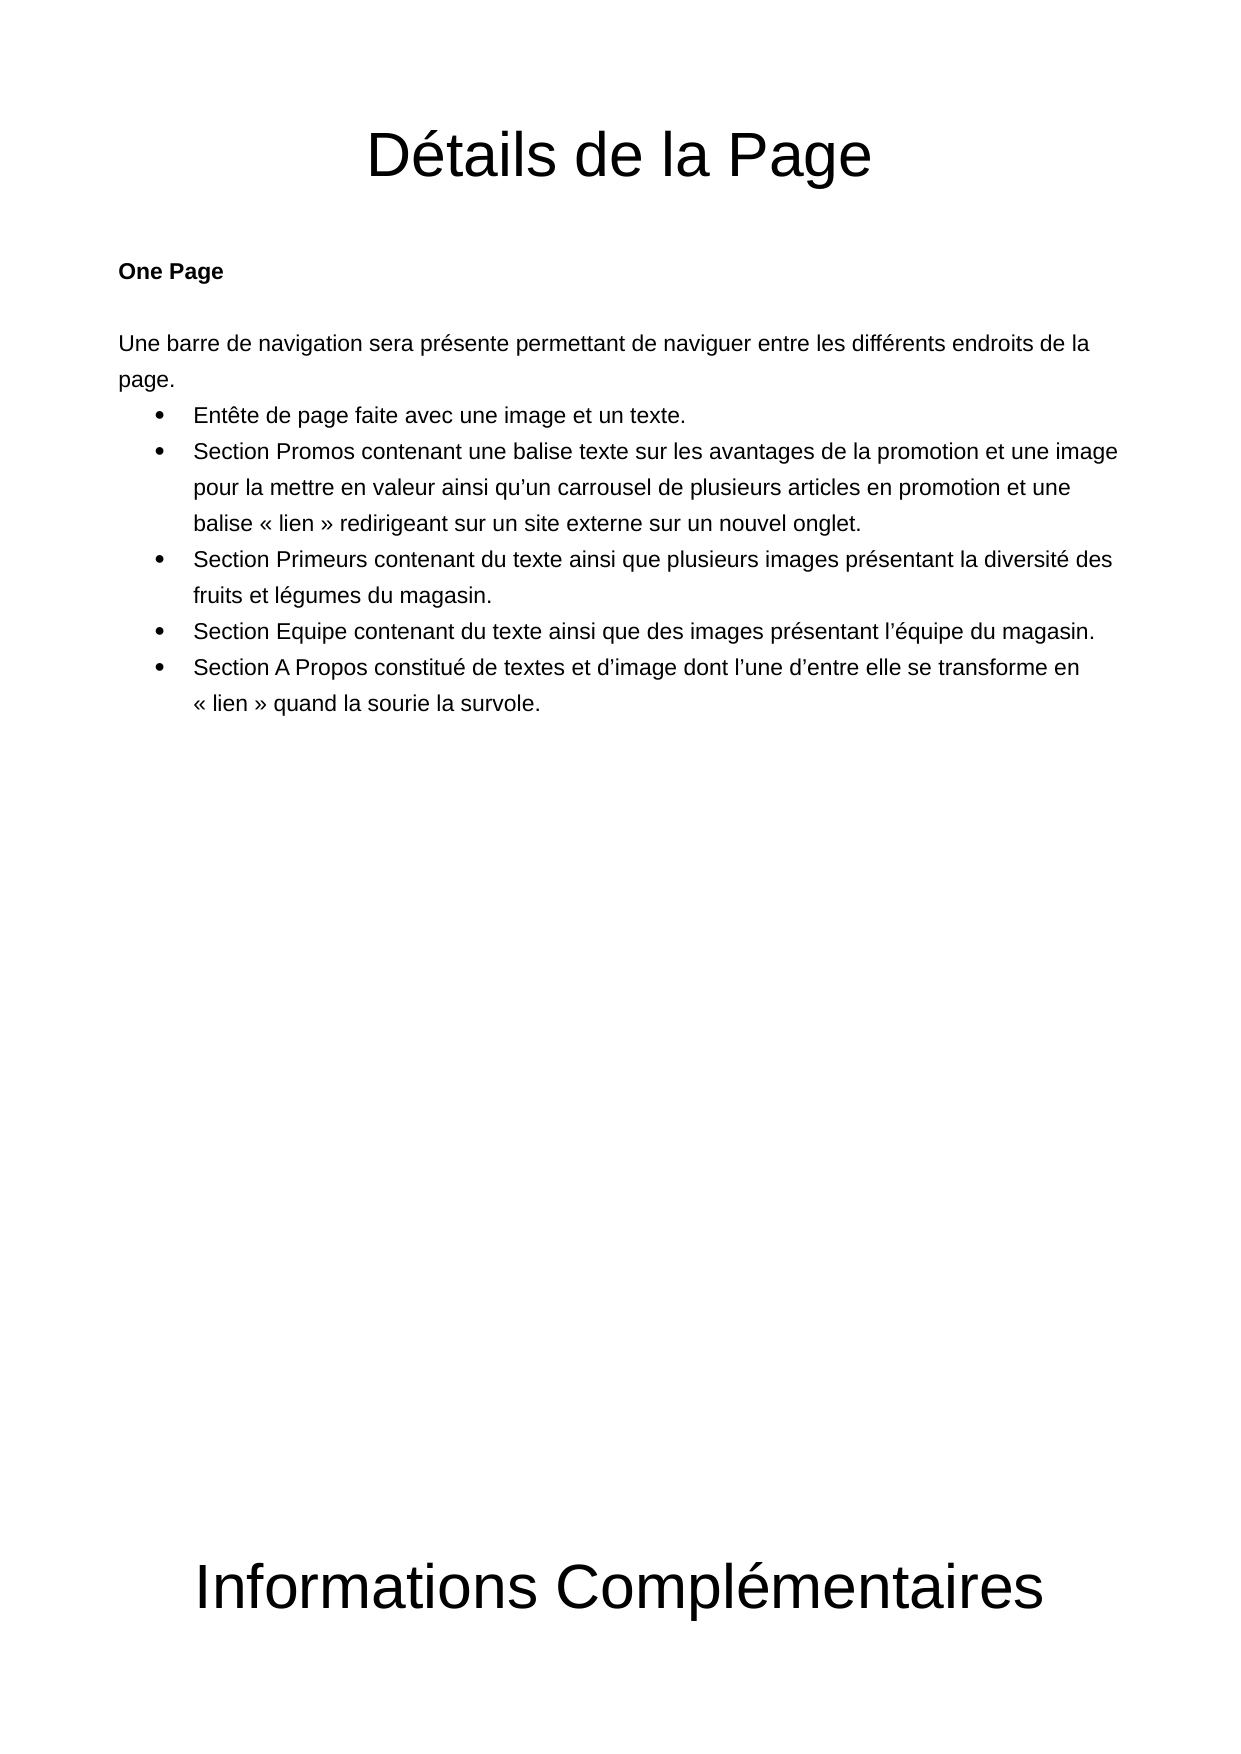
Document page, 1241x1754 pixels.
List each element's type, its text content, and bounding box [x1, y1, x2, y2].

list Section Primeurs contenant du texte ainsi que plusieurs images présentant la diversité des fruits et légumes du magasin. [156, 546, 1122, 608]
list Section A Propos constitué de textes et d’image dont l’une d’entre elle se transforme en « lien » quand la sourie la survole. [156, 654, 1122, 717]
text Détails de la Page [118, 118, 1122, 190]
text Une barre de navigation sera présente permettant de naviguer entre les différents endroits de la page. [118, 330, 1122, 392]
list Entête de page faite avec une image et un texte. [156, 402, 1122, 428]
list Section Promos contenant une balise texte sur les avantages de la promotion et une image pour la mettre en valeur ainsi qu’un carrousel de plusieurs articles en promotion et une balise « lien » redirigeant sur un site externe sur un nouvel onglet. [156, 438, 1122, 536]
text One Page [118, 258, 1122, 284]
text Informations Complémentaires [118, 1550, 1122, 1622]
list Section Equipe contenant du texte ainsi que des images présentant l’équipe du magasin. [156, 618, 1122, 644]
